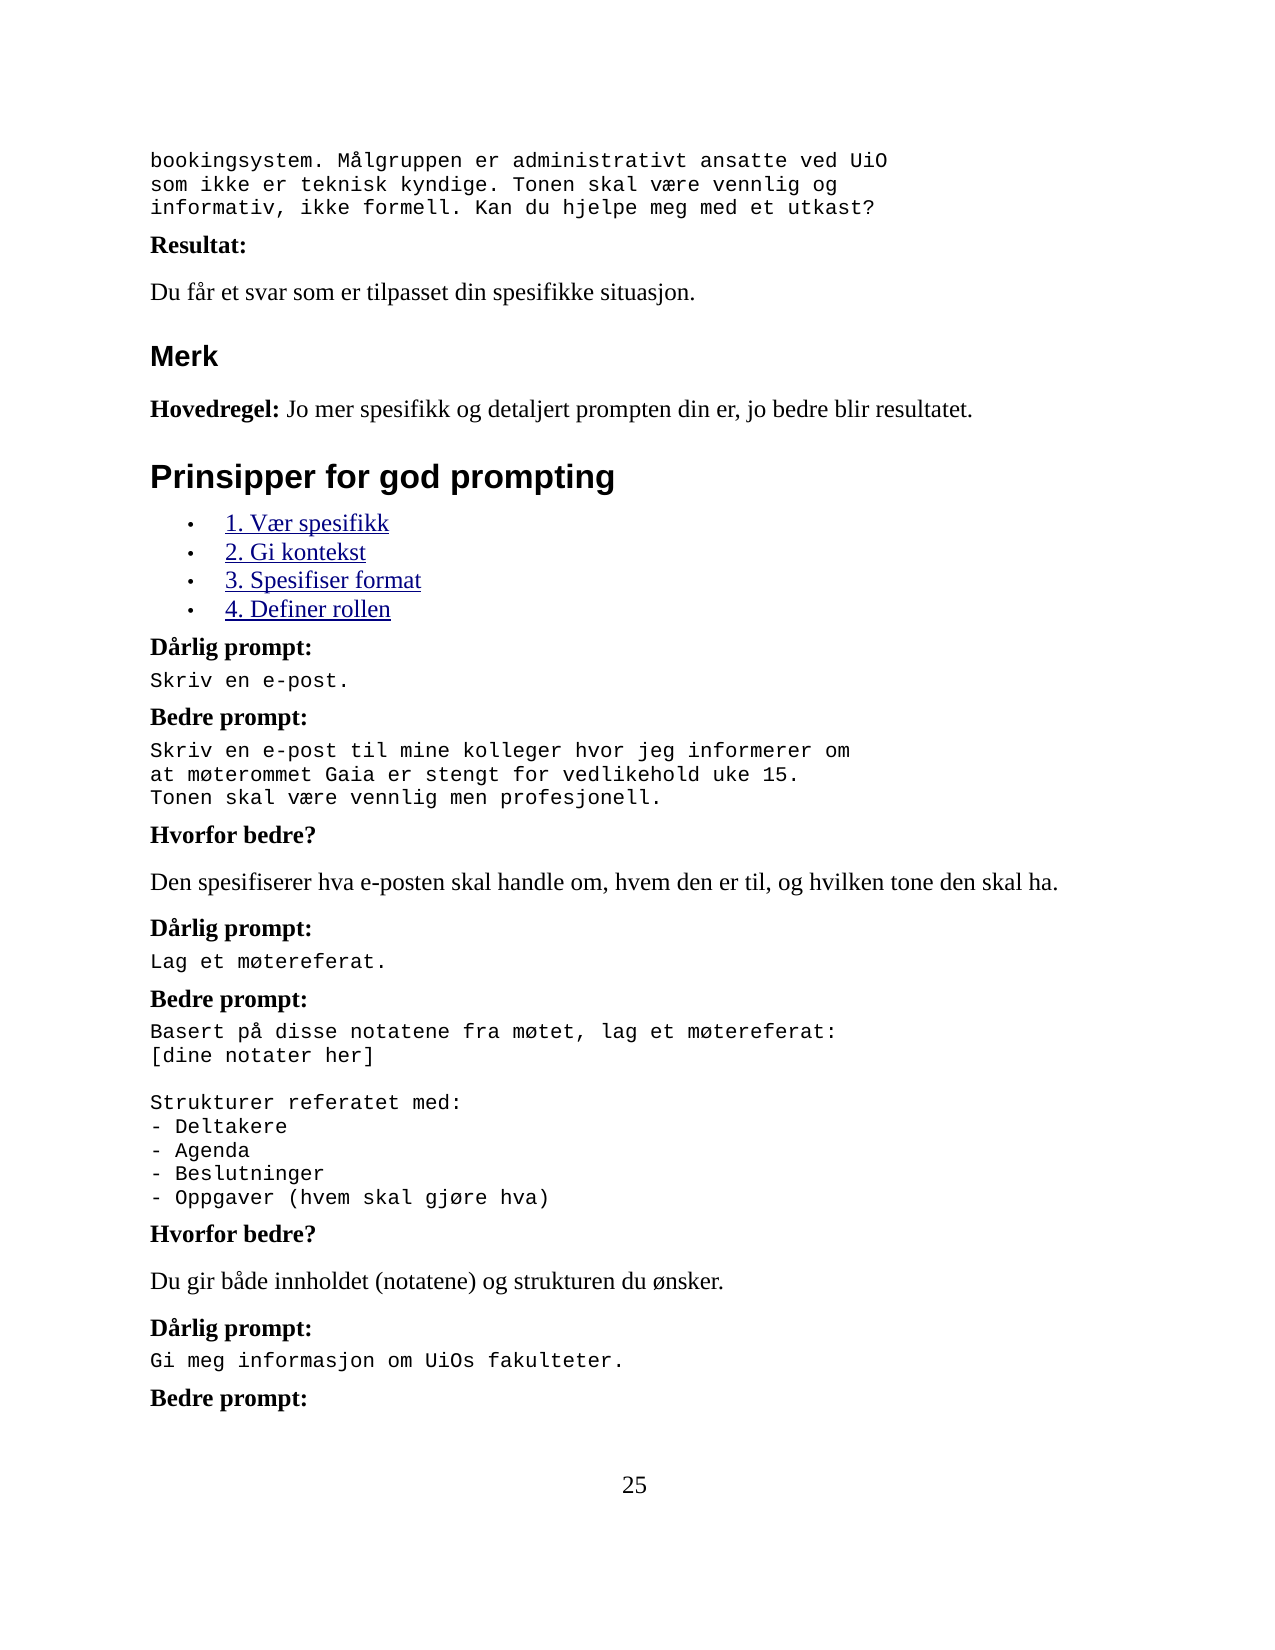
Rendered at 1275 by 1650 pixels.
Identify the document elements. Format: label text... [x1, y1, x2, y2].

text Du gir både innholdet (notatene) og strukturen du ønsker. [150, 1266, 1125, 1295]
text Bedre prompt: [150, 702, 1125, 731]
text at møterommet Gaia er stengt for vedlikehold uke 15. [150, 764, 1125, 787]
text Resultat: [150, 230, 1125, 259]
text Dårlig prompt: [150, 913, 1125, 942]
list 3. Spesifiser format [187, 566, 1125, 594]
text Bedre prompt: [150, 1383, 1125, 1412]
text Basert på disse notatene fra møtet, lag et møtereferat: [150, 1021, 1125, 1045]
text Strukturer referatet med: [150, 1092, 1125, 1116]
text Skriv en e-post til mine kolleger hvor jeg informerer om [150, 740, 1125, 764]
list 4. Definer rollen [187, 594, 1125, 623]
text informativ, ikke formell. Kan du hjelpe meg med et utkast? [150, 197, 1125, 221]
text bookingsystem. Målgruppen er administrativt ansatte ved UiO [150, 150, 1125, 174]
text - Beslutninger [150, 1163, 1125, 1187]
text Skriv en e-post. [150, 670, 1125, 693]
list 2. Gi kontekst [187, 537, 1125, 566]
text som ikke er teknisk kyndige. Tonen skal være vennlig og [150, 174, 1125, 197]
subtitle Merk [150, 339, 1125, 373]
text - Deltakere [150, 1116, 1125, 1139]
text Gi meg informasjon om UiOs fakulteter. [150, 1351, 1125, 1374]
text [dine notater her] [150, 1045, 1125, 1069]
subtitle Prinsipper for god prompting [150, 457, 1125, 496]
text Bedre prompt: [150, 984, 1125, 1012]
text - Oppgaver (hvem skal gjøre hva) [150, 1187, 1125, 1211]
text Den spesifiserer hva e-posten skal handle om, hvem den er til, og hvilken tone den skal ha. [150, 867, 1125, 895]
text - Agenda [150, 1139, 1125, 1163]
text Tonen skal være vennlig men profesjonell. [150, 787, 1125, 811]
text Hvorfor bedre? [150, 1219, 1125, 1248]
list 1. Vær spesifikk [187, 508, 1125, 537]
text Lag et møtereferat. [150, 951, 1125, 975]
text Dårlig prompt: [150, 1313, 1125, 1342]
text Hvorfor bedre? [150, 820, 1125, 849]
text Dårlig prompt: [150, 632, 1125, 661]
text Du får et svar som er tilpasset din spesifikke situasjon. [150, 277, 1125, 305]
text Hovedregel: Jo mer spesifikk og detaljert prompten din er, jo bedre blir resultatet. [150, 394, 1125, 423]
